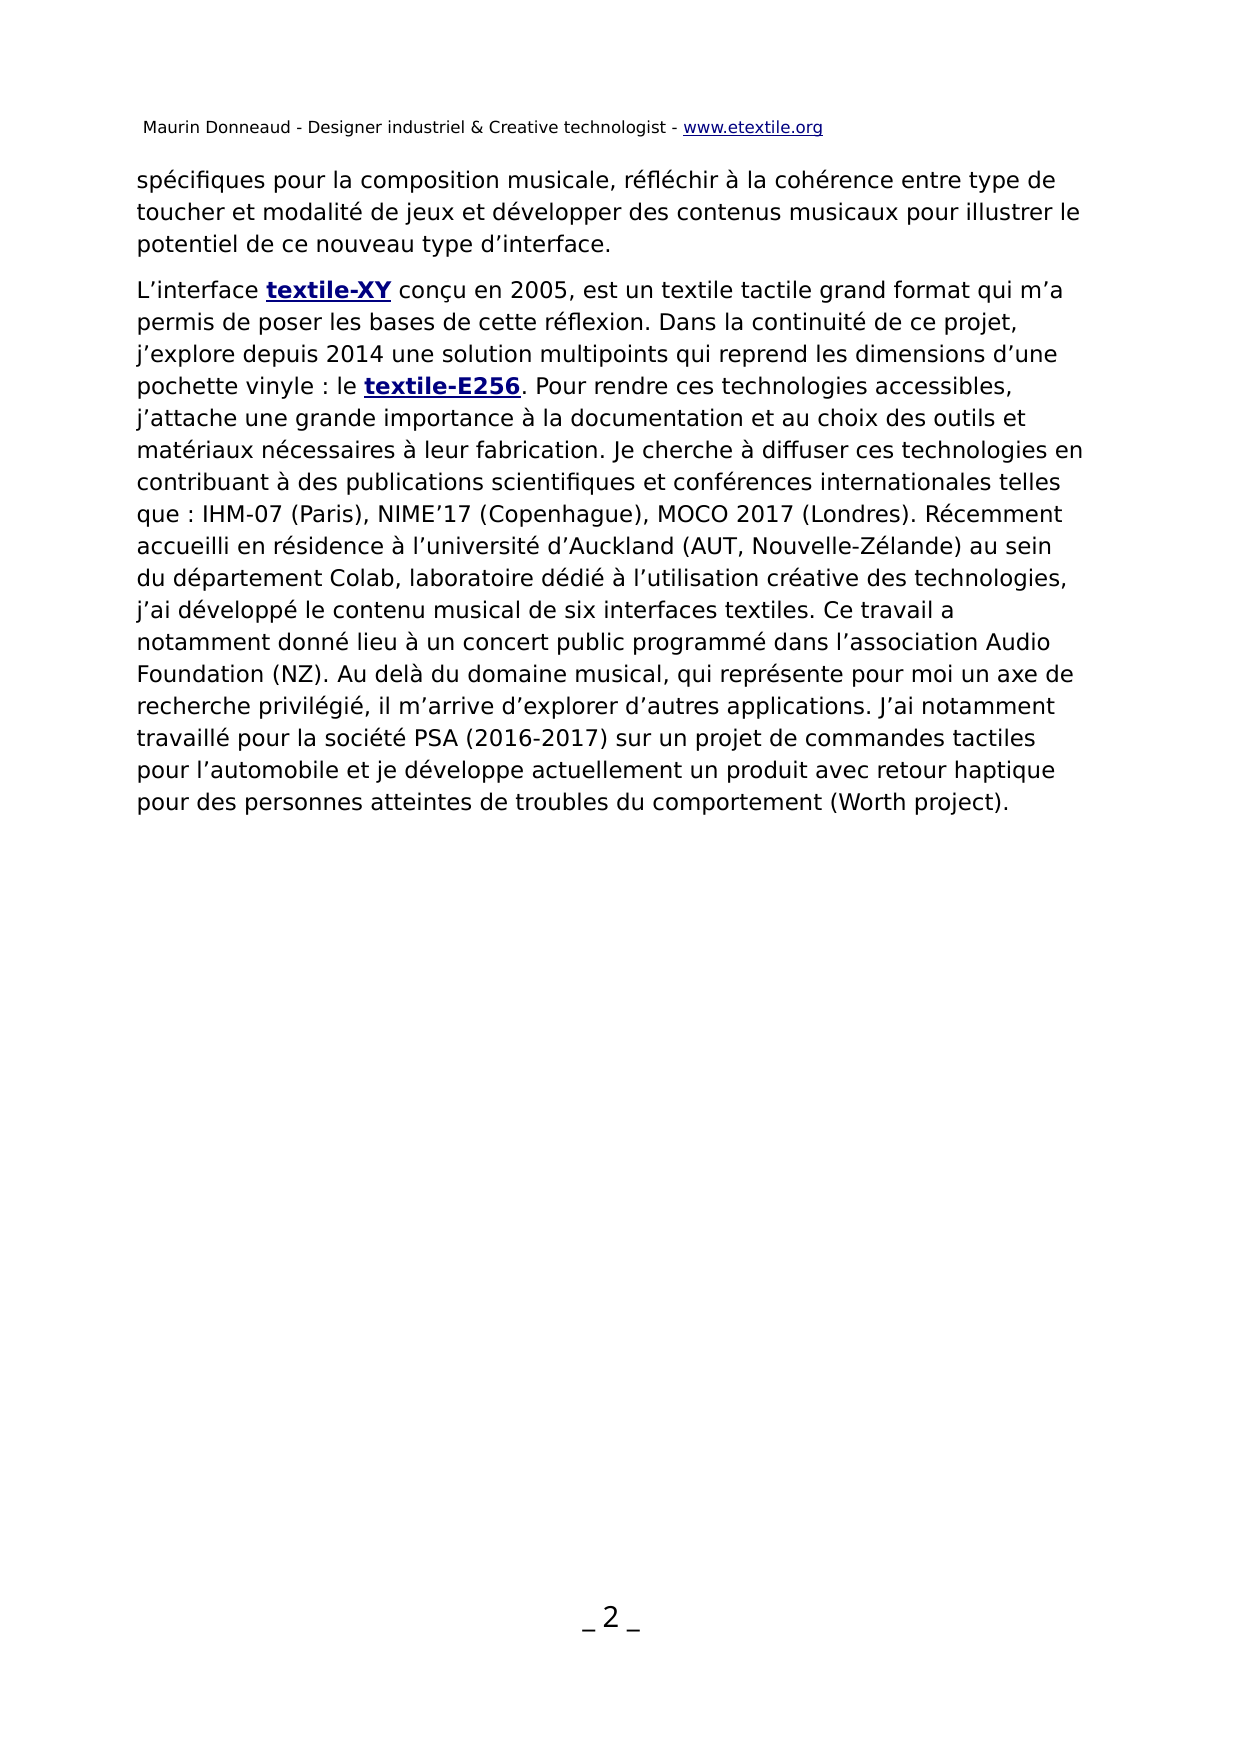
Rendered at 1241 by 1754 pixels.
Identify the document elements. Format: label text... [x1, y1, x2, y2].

text L’interface textile-XY conçu en 2005, est un textile tactile grand format qui m’a permis de poser les bases de cette réflexion. Dans la continuité de ce projet, j’explore depuis 2014 une solution multipoints qui reprend les dimensions d’une pochette vinyle : le textile-E256. Pour rendre ces technologies accessibles, j’attache une grande importance à la documentation et au choix des outils et matériaux nécessaires à leur fabrication. Je cherche à diffuser ces technologies en contribuant à des publications scientifiques et conférences internationales telles que : IHM-07 (Paris), NIME’17 (Copenhague), MOCO 2017 (Londres). Récemment accueilli en résidence à l’université d’Auckland (AUT, Nouvelle-Zélande) au sein du département Colab, laboratoire dédié à l’utilisation créative des technologies, j’ai développé le contenu musical de six interfaces textiles. Ce travail a notamment donné lieu à un concert public programmé dans l’association Audio Foundation (NZ). Au delà du domaine musical, qui représente pour moi un axe de recherche privilégié, il m’arrive d’explorer d’autres applications. J’ai notamment travaillé pour la société PSA (2016-2017) sur un projet de commandes tactiles pour l’automobile et je développe actuellement un produit avec retour haptique pour des personnes atteintes de troubles du comportement (Worth project). [136, 277, 1085, 816]
text spécifiques pour la composition musicale, réfléchir à la cohérence entre type de toucher et modalité de jeux et développer des contenus musicaux pour illustrer le potentiel de ce nouveau type d’interface. [136, 167, 1085, 258]
